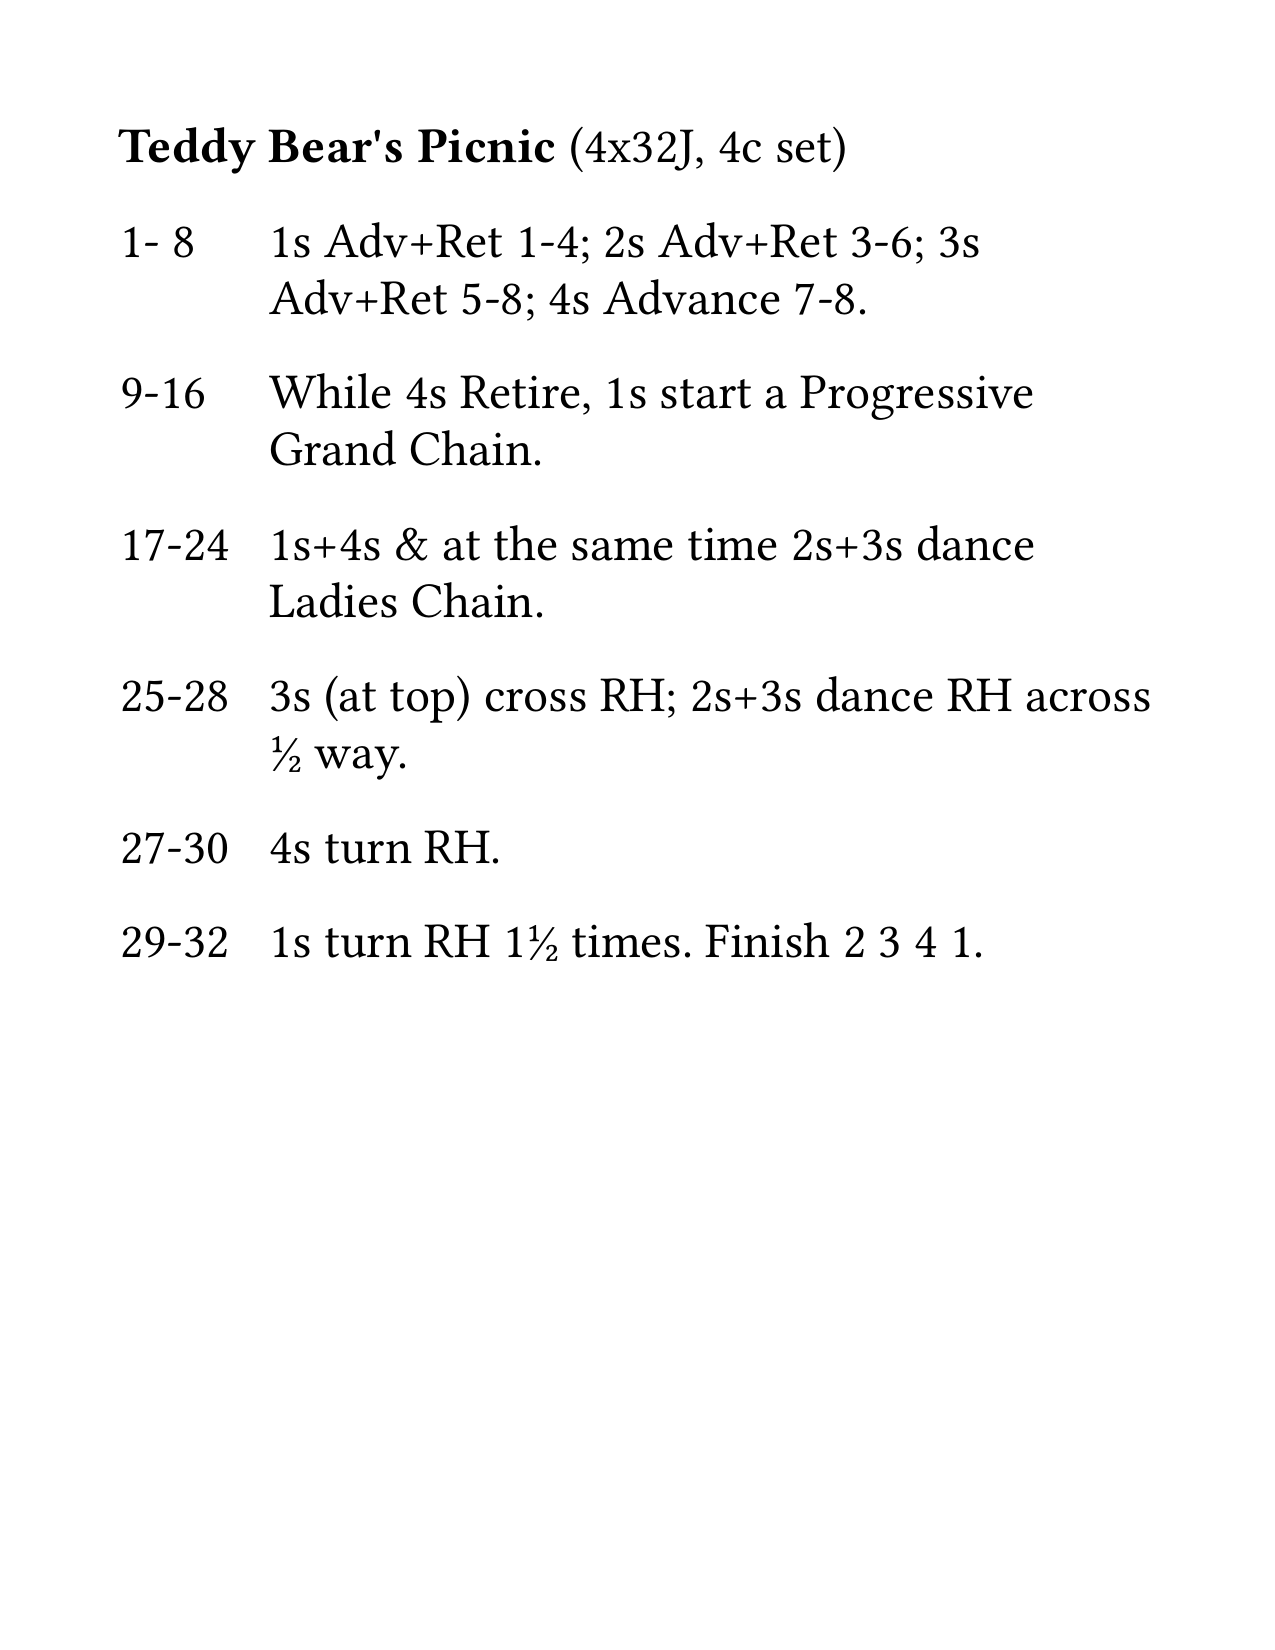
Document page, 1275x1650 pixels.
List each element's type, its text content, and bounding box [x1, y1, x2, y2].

text Teddy Bear's Picnic (4x32J, 4c set) [118, 118, 1157, 175]
text 17-24 1s+4s & at the same time 2s+3s dance Ladies Chain. [120, 516, 1157, 629]
text 1- 8 1s Adv+Ret 1-4; 2s Adv+Ret 3-6; 3s Adv+Ret 5-8; 4s Advance 7-8. [120, 213, 1157, 327]
text 27-30 4s turn RH. [120, 818, 1157, 875]
text 25-28 3s (at top) cross RH; 2s+3s dance RH across ½ way. [120, 667, 1157, 781]
text 9-16 While 4s Retire, 1s start a Progressive Grand Chain. [120, 364, 1157, 478]
text 29-32 1s turn RH 1½ times. Finish 2 3 4 1. [120, 913, 1157, 970]
